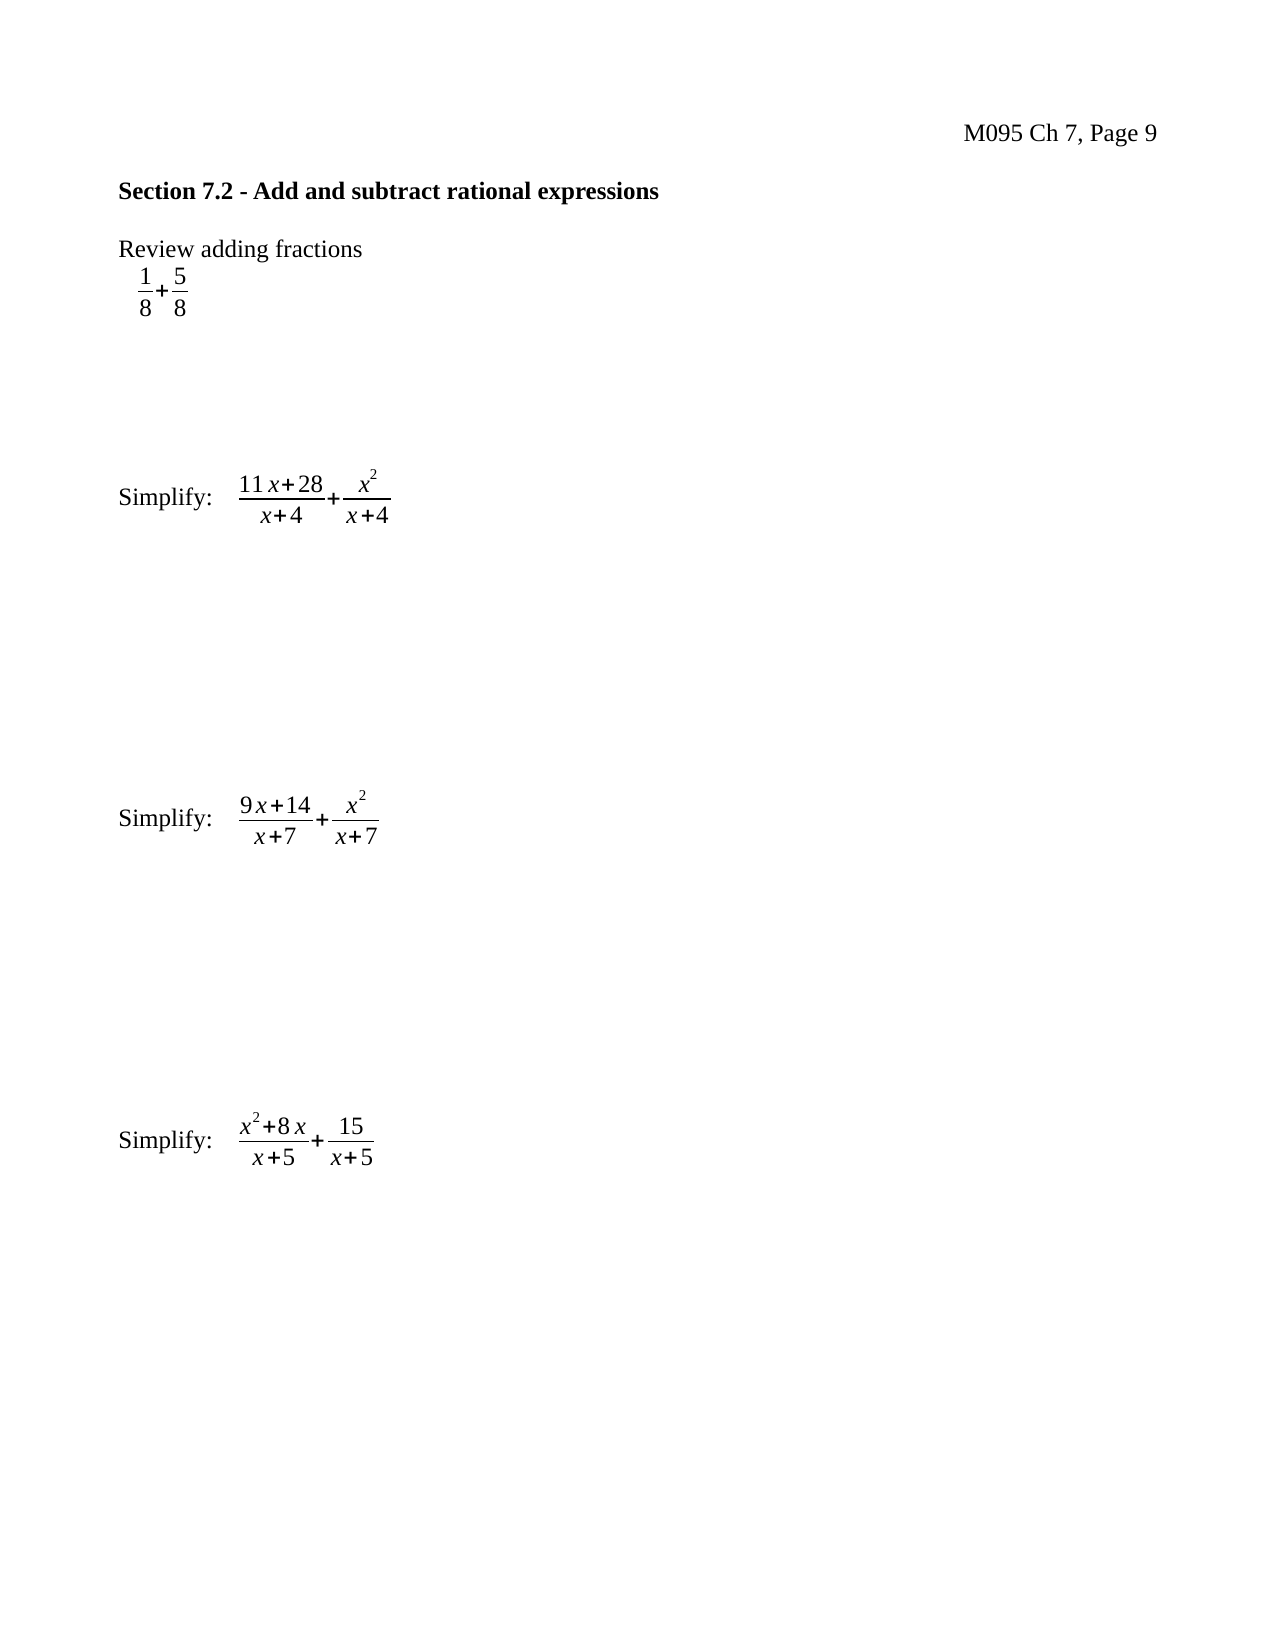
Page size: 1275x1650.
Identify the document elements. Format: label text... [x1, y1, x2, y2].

text Review adding fractions [118, 234, 1157, 263]
text Section 7.2 - Add and subtract rational expressions [118, 176, 1157, 205]
text Simplify: [118, 787, 1157, 849]
text Simplify: [118, 1108, 1157, 1170]
text Simplify: [118, 465, 1157, 528]
